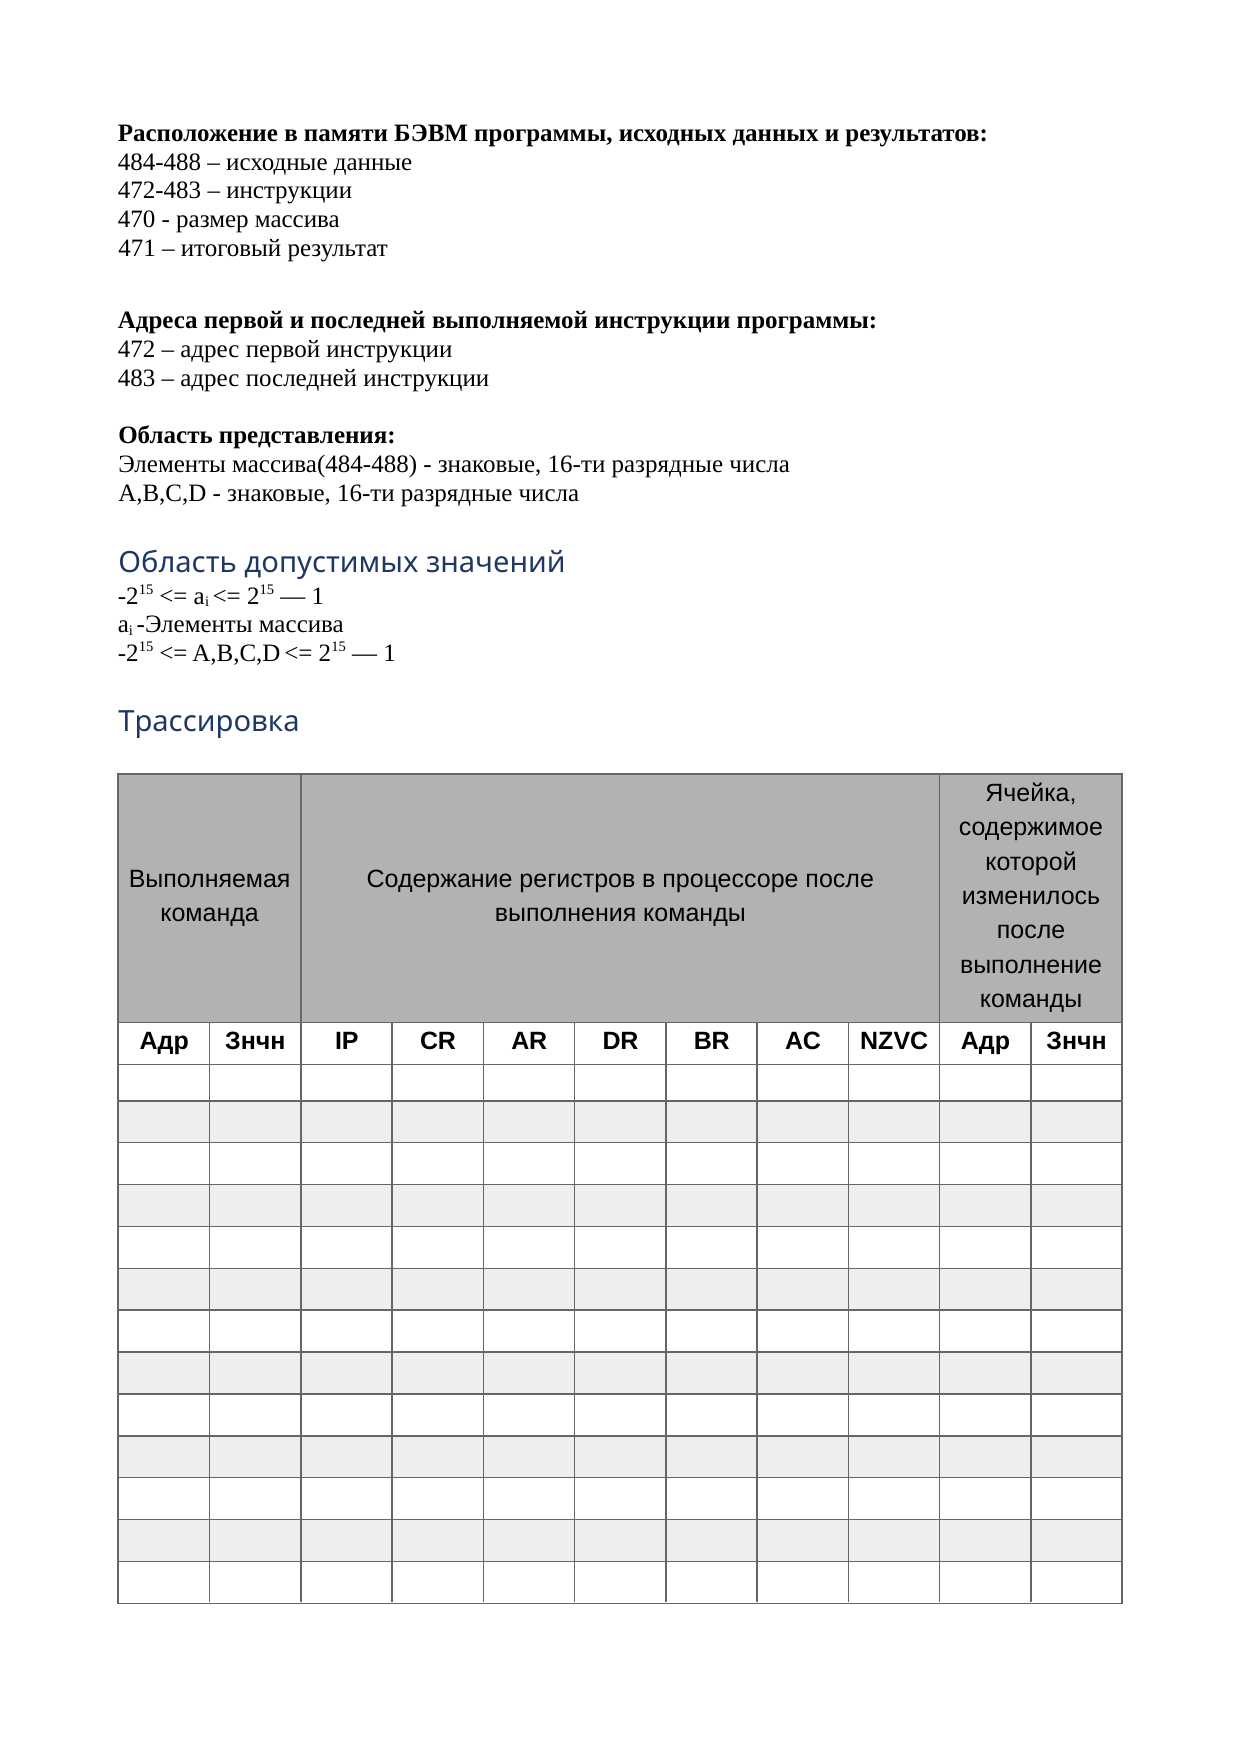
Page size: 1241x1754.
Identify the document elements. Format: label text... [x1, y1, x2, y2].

table_cell [940, 1562, 1030, 1602]
table_cell [302, 1227, 391, 1267]
table_cell IP [302, 1023, 391, 1064]
table_cell Адр [940, 1023, 1030, 1064]
text ai -Элементы массива [118, 609, 1122, 638]
table_cell [302, 1311, 391, 1351]
table_cell [849, 1562, 939, 1602]
table_cell [667, 1353, 756, 1393]
table_cell [302, 1478, 391, 1519]
table_cell [575, 1102, 665, 1142]
text 484-488 – исходные данные [118, 147, 1122, 176]
table_cell [758, 1227, 848, 1267]
list A,B,C,D - знаковые, 16-ти разрядные числа [118, 478, 1122, 506]
table_cell [302, 1143, 391, 1184]
table_cell [119, 1395, 209, 1435]
table_cell AR [484, 1023, 574, 1064]
table_cell [119, 1269, 209, 1309]
table_cell [849, 1520, 939, 1561]
table_cell [575, 1143, 665, 1184]
table_cell [119, 1353, 209, 1393]
table_cell [849, 1269, 939, 1309]
table_cell [484, 1353, 574, 1393]
table_cell [393, 1437, 483, 1477]
table_cell [849, 1395, 939, 1435]
text 472 – адрес первой инструкции [118, 334, 1122, 363]
table_cell [1032, 1395, 1121, 1435]
table_cell [484, 1227, 574, 1267]
table_cell [940, 1269, 1030, 1309]
table_cell [302, 1269, 391, 1309]
table_cell [210, 1185, 300, 1226]
table_cell [940, 1395, 1030, 1435]
table_cell [210, 1353, 300, 1393]
table_cell [210, 1143, 300, 1184]
table_cell [1032, 1353, 1121, 1393]
text Адреса первой и последней выполняемой инструкции программы: [118, 305, 1122, 334]
table_cell [393, 1520, 483, 1561]
text 472-483 – инструкции [118, 176, 1122, 204]
table_cell [758, 1520, 848, 1561]
table_cell [667, 1437, 756, 1477]
table_cell [758, 1562, 848, 1602]
table_cell [940, 1227, 1030, 1267]
table_cell [210, 1520, 300, 1561]
table_cell [758, 1353, 848, 1393]
list Элементы массива(484-488) - знаковые, 16-ти разрядные числа [118, 449, 1122, 478]
table_cell [1032, 1102, 1121, 1142]
table_cell [484, 1478, 574, 1519]
table_cell [393, 1143, 483, 1184]
table_cell [484, 1143, 574, 1184]
table_cell [758, 1185, 848, 1226]
table_cell [393, 1395, 483, 1435]
table_cell [1032, 1562, 1121, 1602]
table_cell [667, 1520, 756, 1561]
table_cell [849, 1185, 939, 1226]
table_cell [849, 1227, 939, 1267]
table_cell [393, 1227, 483, 1267]
table_cell [393, 1353, 483, 1393]
table_cell [484, 1269, 574, 1309]
table_cell [940, 1065, 1030, 1100]
table_cell [119, 1102, 209, 1142]
table_cell [849, 1143, 939, 1184]
table_cell [210, 1065, 300, 1100]
table_cell [575, 1227, 665, 1267]
table_cell [575, 1520, 665, 1561]
table_cell [119, 1437, 209, 1477]
table_cell [1032, 1478, 1121, 1519]
subtitle Область допустимых значений [118, 541, 1122, 581]
table_cell [119, 1562, 209, 1602]
table_cell [210, 1478, 300, 1519]
table_cell [210, 1102, 300, 1142]
table_cell [1032, 1311, 1121, 1351]
text 470 - размер массива [118, 204, 1122, 233]
table_cell [758, 1311, 848, 1351]
table_cell [849, 1311, 939, 1351]
table_cell [210, 1311, 300, 1351]
table_cell [393, 1478, 483, 1519]
table_cell [119, 1520, 209, 1561]
table_cell [758, 1065, 848, 1100]
table_cell [667, 1143, 756, 1184]
table_cell [758, 1102, 848, 1142]
table_cell [393, 1185, 483, 1226]
table_cell [849, 1065, 939, 1100]
table_cell [575, 1395, 665, 1435]
table_cell [484, 1065, 574, 1100]
table_cell AC [758, 1023, 848, 1064]
table_cell [575, 1311, 665, 1351]
table_cell Адр [119, 1023, 209, 1064]
table_header Выполняемая команда [119, 775, 300, 1022]
table_cell [302, 1102, 391, 1142]
table_cell [484, 1395, 574, 1435]
table_cell [484, 1437, 574, 1477]
table_cell NZVC [849, 1023, 939, 1064]
table_cell Знчн [1032, 1023, 1121, 1064]
table_cell [758, 1437, 848, 1477]
table_cell [484, 1311, 574, 1351]
table_cell [667, 1478, 756, 1519]
table_cell [849, 1353, 939, 1393]
table_cell [1032, 1185, 1121, 1226]
table_cell [210, 1395, 300, 1435]
table_cell [302, 1185, 391, 1226]
table_cell [119, 1185, 209, 1226]
table_cell [758, 1143, 848, 1184]
table_cell [1032, 1227, 1121, 1267]
table_cell [484, 1102, 574, 1142]
table_cell [484, 1185, 574, 1226]
subtitle Трассировка [118, 700, 1122, 739]
table_cell [302, 1065, 391, 1100]
table_cell [940, 1143, 1030, 1184]
table_cell [849, 1478, 939, 1519]
table_cell [667, 1065, 756, 1100]
table_cell [393, 1065, 483, 1100]
table_cell [940, 1185, 1030, 1226]
table_cell [575, 1065, 665, 1100]
table_cell [393, 1269, 483, 1309]
table_cell [940, 1353, 1030, 1393]
table_cell [849, 1102, 939, 1142]
text Расположение в памяти БЭВМ программы, исходных данных и результатов: [118, 118, 1122, 147]
table_cell [940, 1437, 1030, 1477]
table_cell [484, 1562, 574, 1602]
table_cell DR [575, 1023, 665, 1064]
table_cell [667, 1185, 756, 1226]
table_cell [302, 1353, 391, 1393]
table_cell [667, 1227, 756, 1267]
table_cell [119, 1478, 209, 1519]
table_cell [575, 1437, 665, 1477]
table_cell [758, 1395, 848, 1435]
table_header Ячейка, содержимое которой изменилось после выполнение команды [940, 775, 1121, 1022]
table_cell [1032, 1143, 1121, 1184]
table_cell [119, 1311, 209, 1351]
table_cell [393, 1102, 483, 1142]
table_cell [1032, 1520, 1121, 1561]
table_cell [758, 1478, 848, 1519]
table_cell [119, 1065, 209, 1100]
table_cell [940, 1102, 1030, 1142]
table_cell [302, 1562, 391, 1602]
table_cell [210, 1562, 300, 1602]
table_cell [667, 1562, 756, 1602]
table_cell [1032, 1065, 1121, 1100]
table_cell [119, 1227, 209, 1267]
table_cell [667, 1311, 756, 1351]
table_cell [758, 1269, 848, 1309]
table_cell [302, 1395, 391, 1435]
text Область представления: [118, 420, 1122, 449]
text 483 – адрес последней инструкции [118, 363, 1122, 391]
table_header Содержание регистров в процессоре после выполнения команды [302, 775, 939, 1022]
table_cell [667, 1395, 756, 1435]
table_cell [940, 1520, 1030, 1561]
text -215 <= ai <= 215 — 1 [118, 581, 1122, 609]
table_cell [575, 1478, 665, 1519]
table_cell [302, 1520, 391, 1561]
text 471 – итоговый результат [118, 233, 1122, 262]
table_cell [302, 1437, 391, 1477]
table_cell [393, 1562, 483, 1602]
table_cell [1032, 1437, 1121, 1477]
table_cell [667, 1269, 756, 1309]
table_cell [210, 1227, 300, 1267]
table_cell [119, 1143, 209, 1184]
table_cell [667, 1102, 756, 1142]
table_cell CR [393, 1023, 483, 1064]
table_cell BR [667, 1023, 756, 1064]
table_cell [940, 1311, 1030, 1351]
text -215 <= A,B,C,D <= 215 — 1 [118, 638, 1122, 667]
table_cell [940, 1478, 1030, 1519]
table_cell [849, 1437, 939, 1477]
table_cell [393, 1311, 483, 1351]
table_cell [575, 1185, 665, 1226]
table_cell [484, 1520, 574, 1561]
table_cell Знчн [210, 1023, 300, 1064]
table_cell [575, 1353, 665, 1393]
table_cell [575, 1562, 665, 1602]
table_cell [575, 1269, 665, 1309]
table_cell [210, 1437, 300, 1477]
table_cell [210, 1269, 300, 1309]
table_cell [1032, 1269, 1121, 1309]
